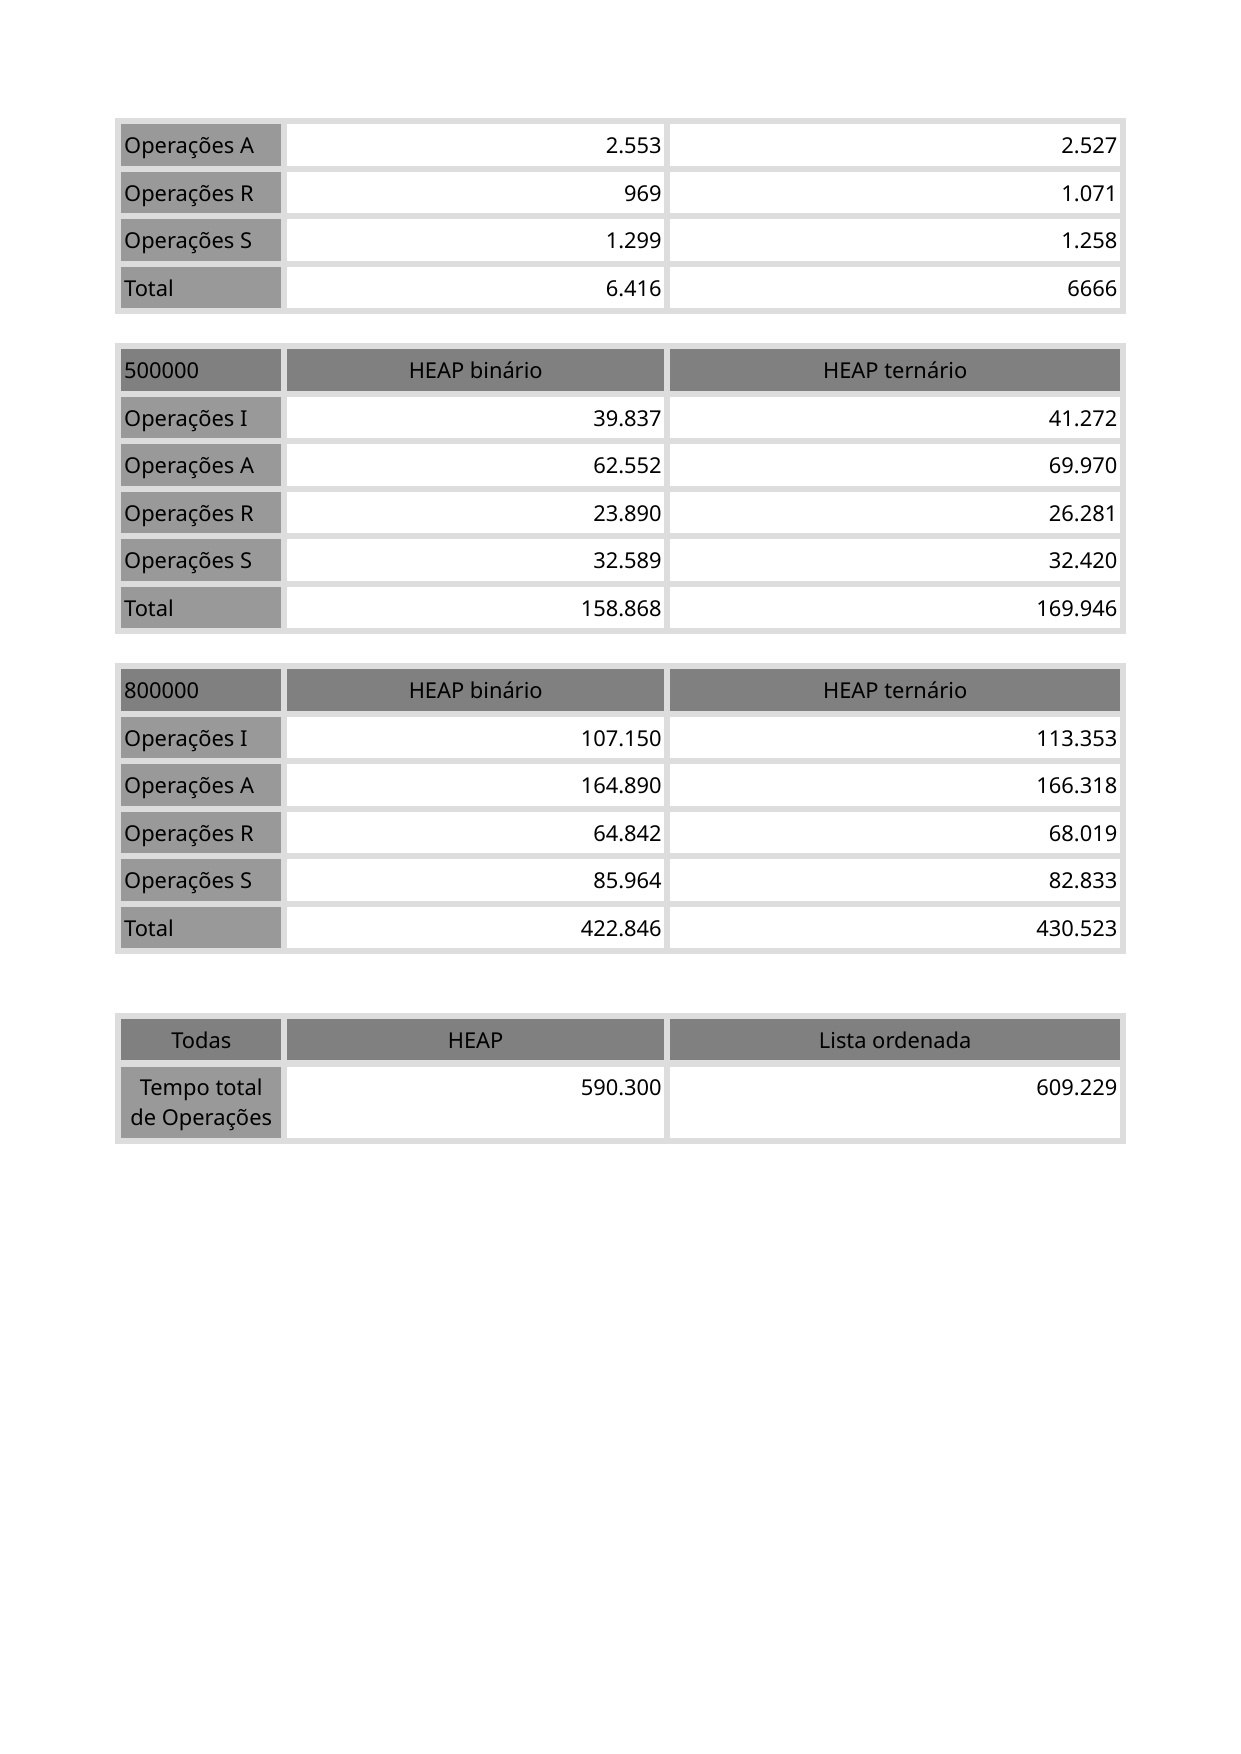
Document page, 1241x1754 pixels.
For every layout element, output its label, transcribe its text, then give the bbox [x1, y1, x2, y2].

table_cell 422.846 [287, 907, 664, 948]
table_cell 64.842 [287, 812, 664, 853]
table_cell 32.420 [670, 539, 1120, 581]
table_cell 166.318 [670, 764, 1120, 806]
table_cell 1.071 [670, 172, 1120, 213]
table_cell 164.890 [287, 764, 664, 806]
table_cell Operações R [121, 172, 281, 213]
table_cell Operações S [121, 219, 281, 261]
table_cell 1.258 [670, 219, 1120, 261]
table_cell 158.868 [287, 587, 664, 628]
table_cell 62.552 [287, 444, 664, 486]
table_cell 2.527 [670, 124, 1120, 166]
table_cell 69.970 [670, 444, 1120, 486]
table_header Lista ordenada [670, 1019, 1120, 1060]
table_cell 590.300 [287, 1067, 664, 1138]
table_cell Operações R [121, 492, 281, 533]
table_cell 107.150 [287, 717, 664, 758]
table_cell Operações I [121, 717, 281, 758]
table_cell Total [121, 907, 281, 948]
table_cell Tempo total de Operações [121, 1067, 281, 1138]
table_cell 39.837 [287, 397, 664, 438]
table_header HEAP binário [287, 349, 664, 391]
table_cell Operações A [121, 124, 281, 166]
table_cell 32.589 [287, 539, 664, 581]
table_cell 23.890 [287, 492, 664, 533]
table_cell Operações R [121, 812, 281, 853]
table_header 500000 [121, 349, 281, 391]
table_cell 169.946 [670, 587, 1120, 628]
table_cell 85.964 [287, 859, 664, 901]
table_cell 430.523 [670, 907, 1120, 948]
table_cell 113.353 [670, 717, 1120, 758]
table_cell 6666 [670, 267, 1120, 308]
table_cell Operações I [121, 397, 281, 438]
table_cell Operações A [121, 444, 281, 486]
table_cell 41.272 [670, 397, 1120, 438]
table_cell 609.229 [670, 1067, 1120, 1138]
table_cell 2.553 [287, 124, 664, 166]
table_header Todas [121, 1019, 281, 1060]
table_header HEAP binário [287, 669, 664, 711]
table_header HEAP [287, 1019, 664, 1060]
table_cell 1.299 [287, 219, 664, 261]
table_header 800000 [121, 669, 281, 711]
table_cell 82.833 [670, 859, 1120, 901]
table_cell Operações S [121, 539, 281, 581]
table_cell Operações A [121, 764, 281, 806]
table_header HEAP ternário [670, 669, 1120, 711]
table_cell Total [121, 587, 281, 628]
table_header HEAP ternário [670, 349, 1120, 391]
table_cell 969 [287, 172, 664, 213]
table_cell 68.019 [670, 812, 1120, 853]
table_cell 6.416 [287, 267, 664, 308]
table_cell 26.281 [670, 492, 1120, 533]
table_cell Total [121, 267, 281, 308]
table_cell Operações S [121, 859, 281, 901]
